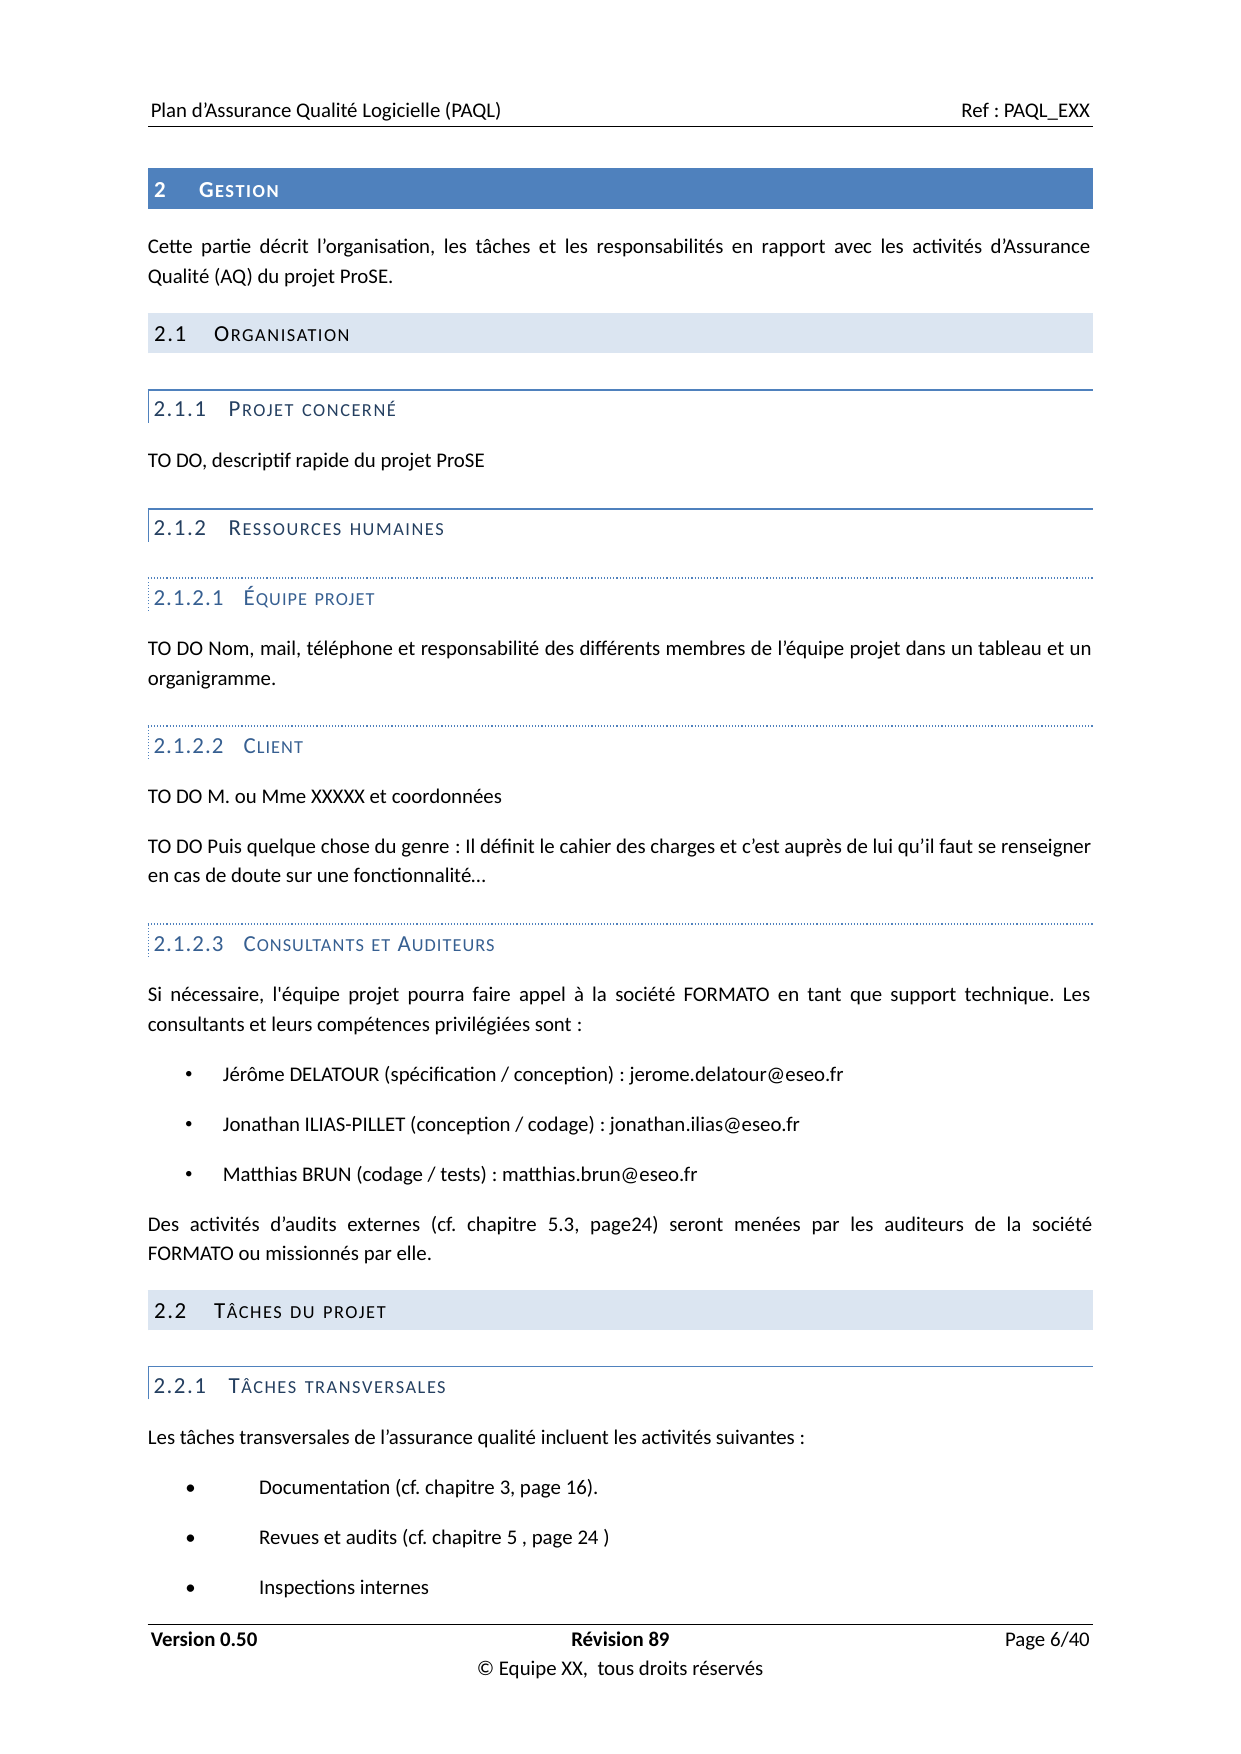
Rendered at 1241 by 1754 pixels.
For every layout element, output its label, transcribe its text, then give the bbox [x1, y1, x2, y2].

subtitle Consultants et Auditeurs [148, 923, 1093, 957]
list Jérôme DELATOUR (spécification / conception) : jerome.delatour@eseo.fr [185, 1061, 1093, 1086]
subtitle Équipe projet [148, 577, 1093, 611]
list Documentation (cf. chapitre 3, page 16). [185, 1474, 1093, 1500]
subtitle Organisation [154, 319, 1086, 347]
text Cette partie décrit l’organisation, les tâches et les responsabilités en rapport avec les activités d’Assurance Qualité (AQ) du projet ProSE. [148, 234, 1093, 288]
list Inspections internes [185, 1574, 1093, 1600]
text TO DO Nom, mail, téléphone et responsabilité des différents membres de l’équipe projet dans un tableau et un organigramme. [148, 636, 1093, 690]
text TO DO, descriptif rapide du projet ProSE [148, 447, 1093, 473]
text Si nécessaire, l'équipe projet pourra faire appel à la société FORMATO en tant que support technique. Les consultants et leurs compétences privilégiées sont : [148, 982, 1093, 1036]
list Revues et audits (cf. chapitre 5 , page 24 ) [185, 1524, 1093, 1550]
subtitle Tâches du projet [154, 1296, 1086, 1324]
list Jonathan ILIAS-PILLET (conception / codage) : jonathan.ilias@eseo.fr [185, 1111, 1093, 1136]
text Les tâches transversales de l’assurance qualité incluent les activités suivantes : [148, 1424, 1093, 1450]
subtitle Tâches transversales [149, 1367, 1093, 1399]
text TO DO M. ou Mme XXXXX et coordonnées [148, 784, 1093, 809]
subtitle Projet concerné [149, 391, 1093, 423]
list Matthias BRUN (codage / tests) : matthias.brun@eseo.fr [185, 1161, 1093, 1186]
text Des activités d’audits externes (cf. chapitre 5.3, page24) seront menées par les auditeurs de la société FORMATO ou missionnés par elle. [148, 1211, 1093, 1265]
text TO DO Puis quelque chose du genre : Il définit le cahier des charges et c’est auprès de lui qu’il faut se renseigner en cas de doute sur une fonctionnalité… [148, 833, 1093, 888]
subtitle Ressources humaines [149, 510, 1093, 542]
subtitle Client [148, 725, 1093, 759]
subtitle Gestion [154, 175, 1086, 203]
